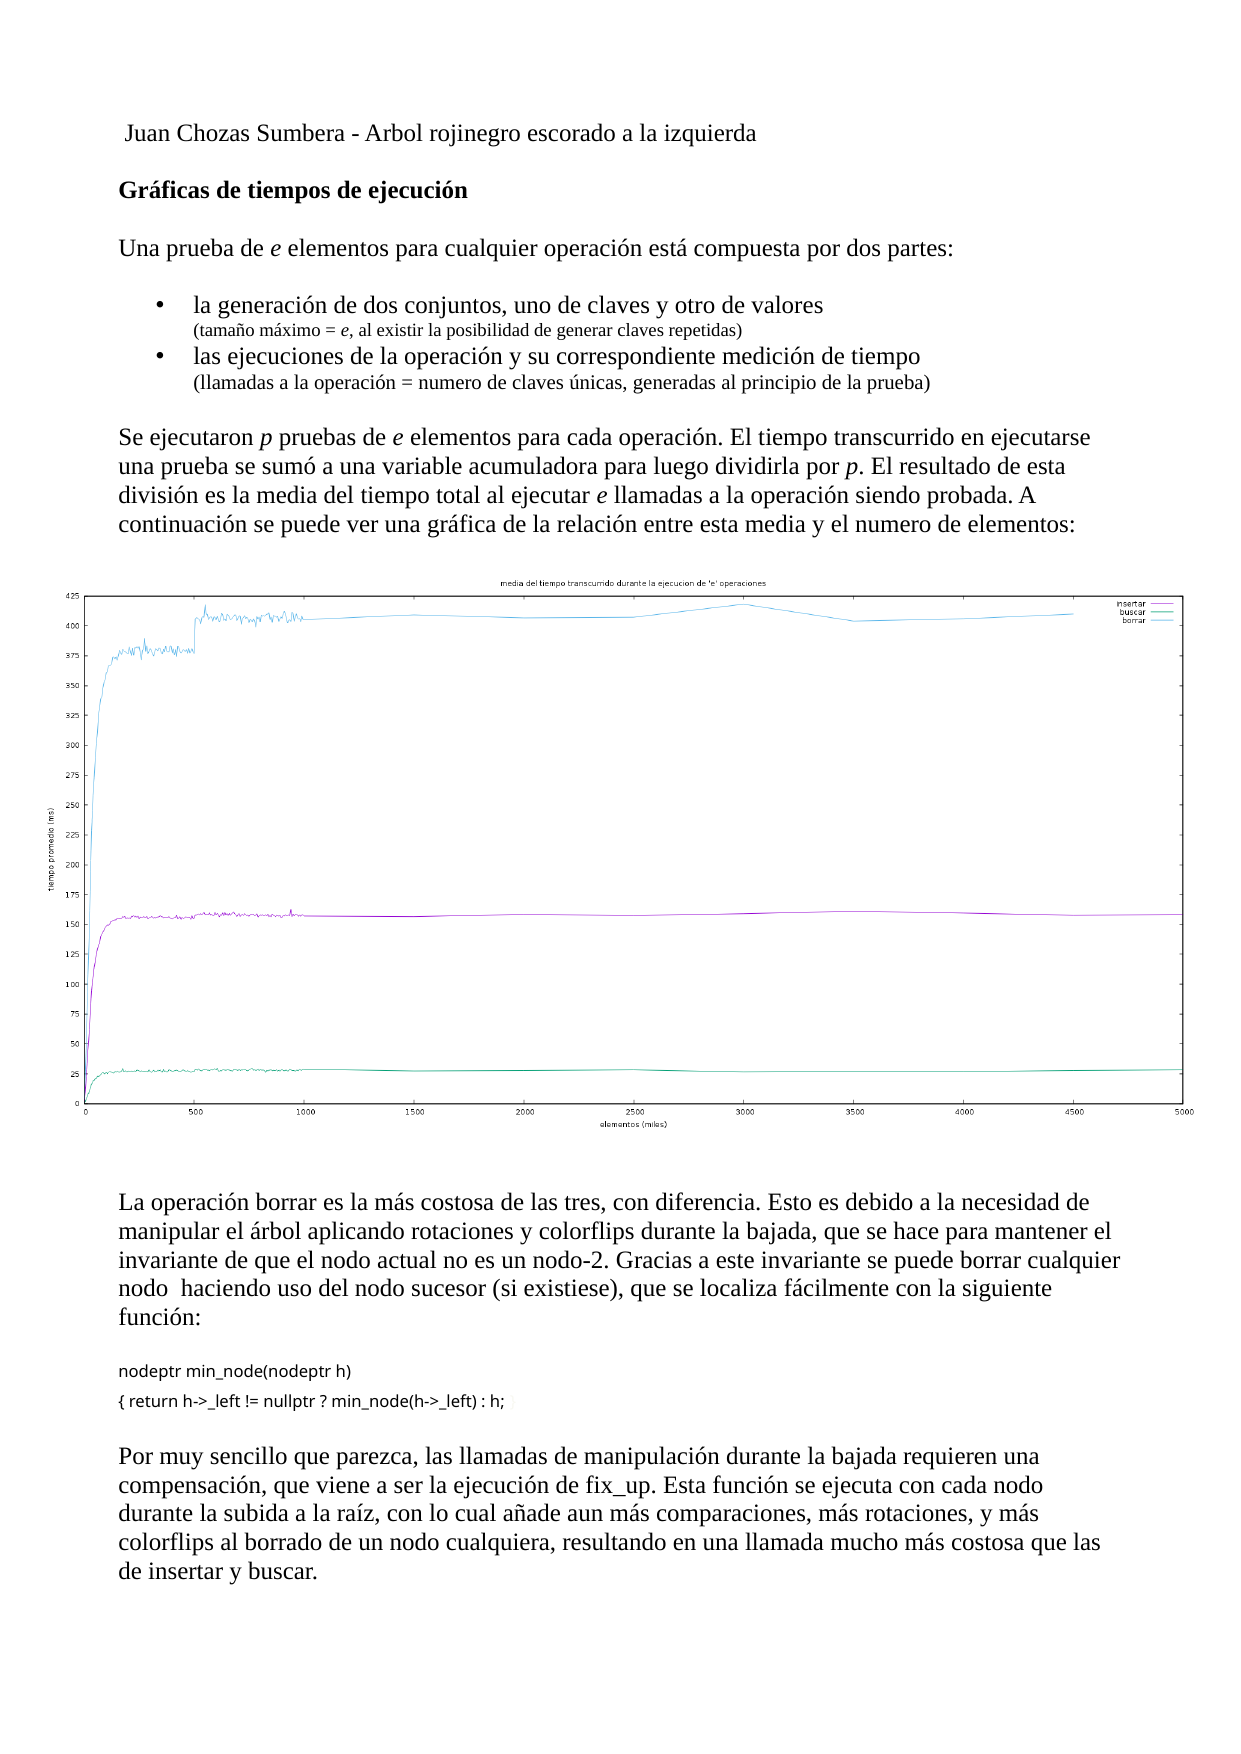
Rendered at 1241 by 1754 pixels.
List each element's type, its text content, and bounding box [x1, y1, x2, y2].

list la generación de dos conjuntos, uno de claves y otro de valores [156, 291, 1122, 319]
text La operación borrar es la más costosa de las tres, con diferencia. Esto es debido a la necesidad de manipular el árbol aplicando rotaciones y colorflips durante la bajada, que se hace para mantener el invariante de que el nodo actual no es un nodo-2. Gracias a este invariante se puede borrar cualquier nodo haciendo uso del nodo sucesor (si existiese), que se localiza fácilmente con la siguiente función: [118, 1187, 1122, 1331]
list (tamaño máximo = e, al existir la posibilidad de generar claves repetidas) [156, 319, 1122, 341]
list (llamadas a la operación = numero de claves únicas, generadas al principio de la prueba) [156, 370, 1122, 394]
text { return h->_left != nullptr ? min_node(h->_left) : h; } [118, 1382, 1122, 1412]
text Una prueba de e elementos para cualquier operación está compuesta por dos partes: [118, 233, 1122, 262]
text Gráficas de tiempos de ejecución [118, 176, 1122, 204]
text Por muy sencillo que parezca, las llamadas de manipulación durante la bajada requieren una compensación, que viene a ser la ejecución de fix_up. Esta función se ejecuta con cada nodo durante la subida a la raíz, con lo cual añade aun más comparaciones, más rotaciones, y más colorflips al borrado de un nodo cualquiera, resultando en una llamada mucho más costosa que las de insertar y buscar. [118, 1441, 1122, 1585]
picture [44, 570, 1197, 1130]
text Se ejecutaron p pruebas de e elementos para cada operación. El tiempo transcurrido en ejecutarse una prueba se sumó a una variable acumuladora para luego dividirla por p. El resultado de esta división es la media del tiempo total al ejecutar e llamadas a la operación siendo probada. A continuación se puede ver una gráfica de la relación entre esta media y el numero de elementos: [118, 422, 1122, 537]
list las ejecuciones de la operación y su correspondiente medición de tiempo [156, 341, 1122, 370]
text nodeptr min_node(nodeptr h) [118, 1360, 1122, 1382]
text Juan Chozas Sumbera - Arbol rojinegro escorado a la izquierda [118, 118, 1122, 147]
